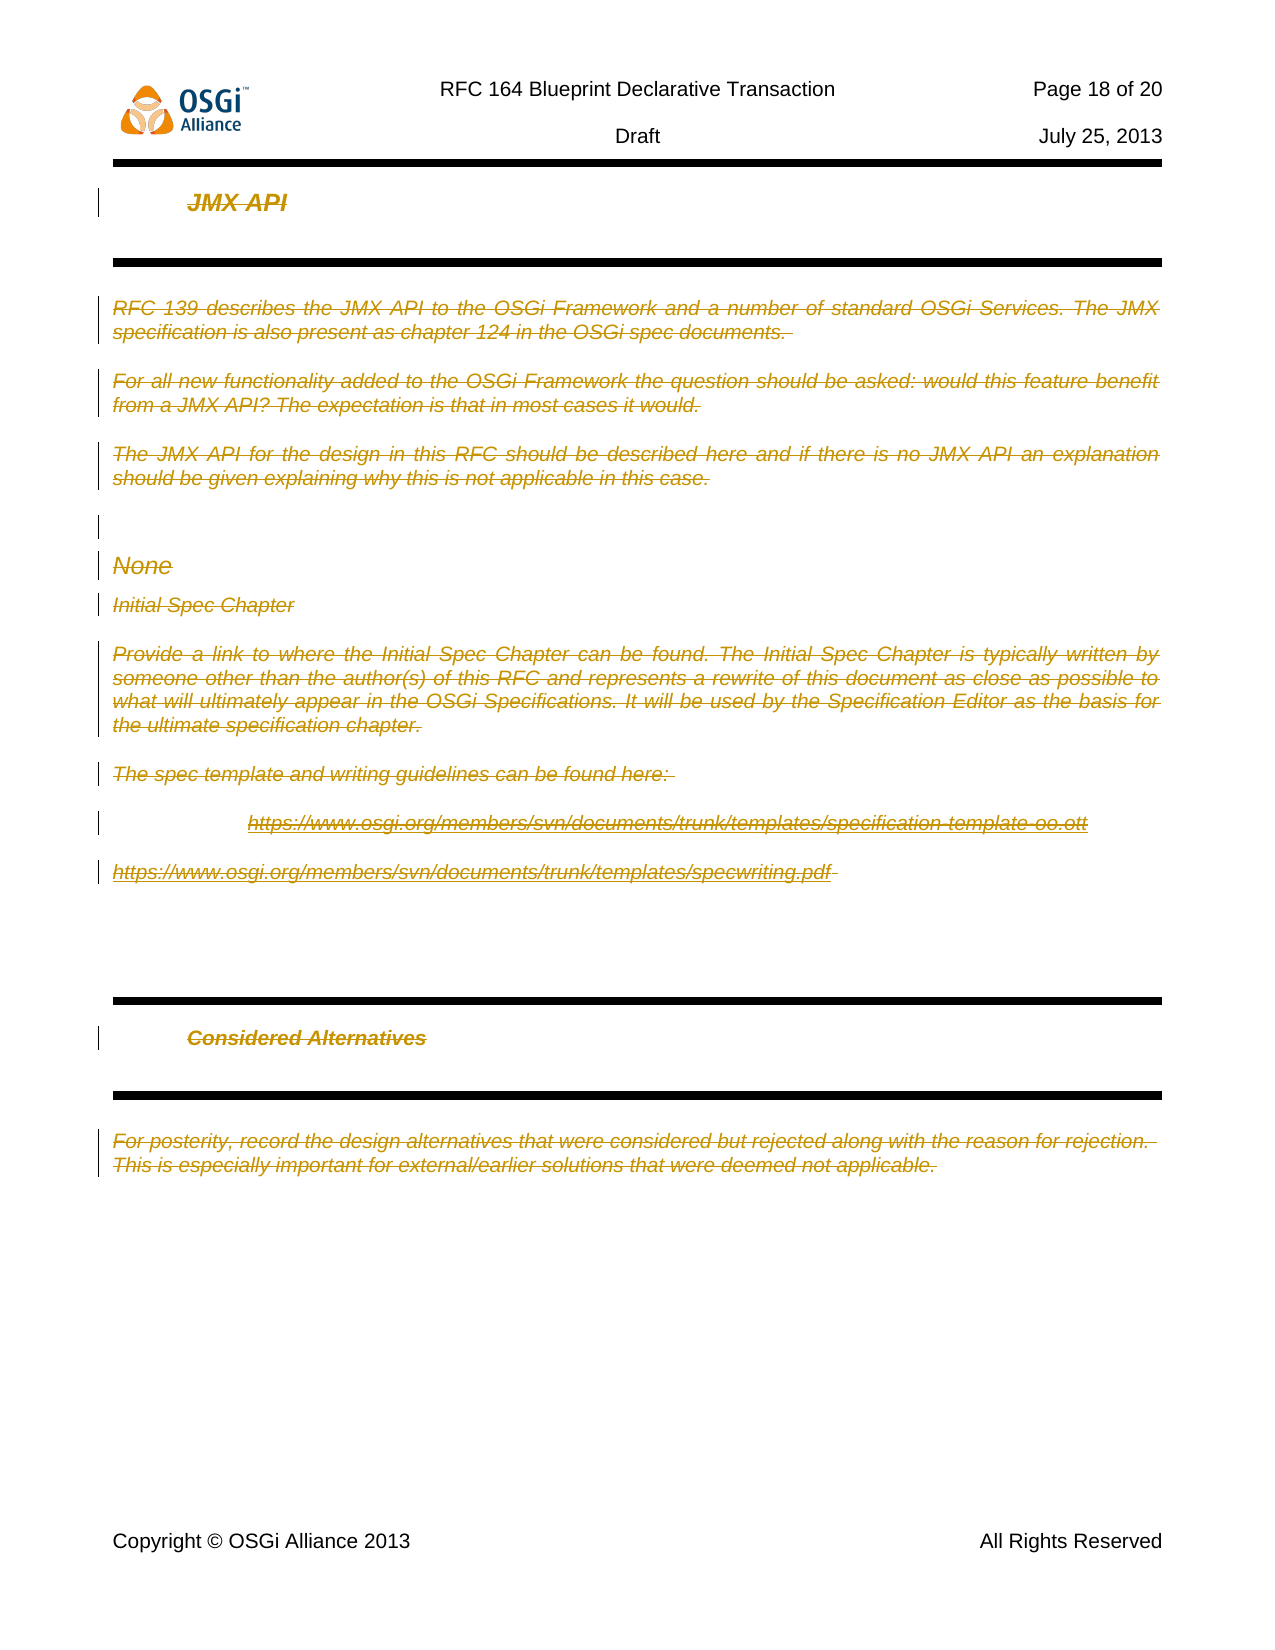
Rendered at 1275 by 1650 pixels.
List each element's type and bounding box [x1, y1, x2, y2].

picture [113, 78, 257, 142]
